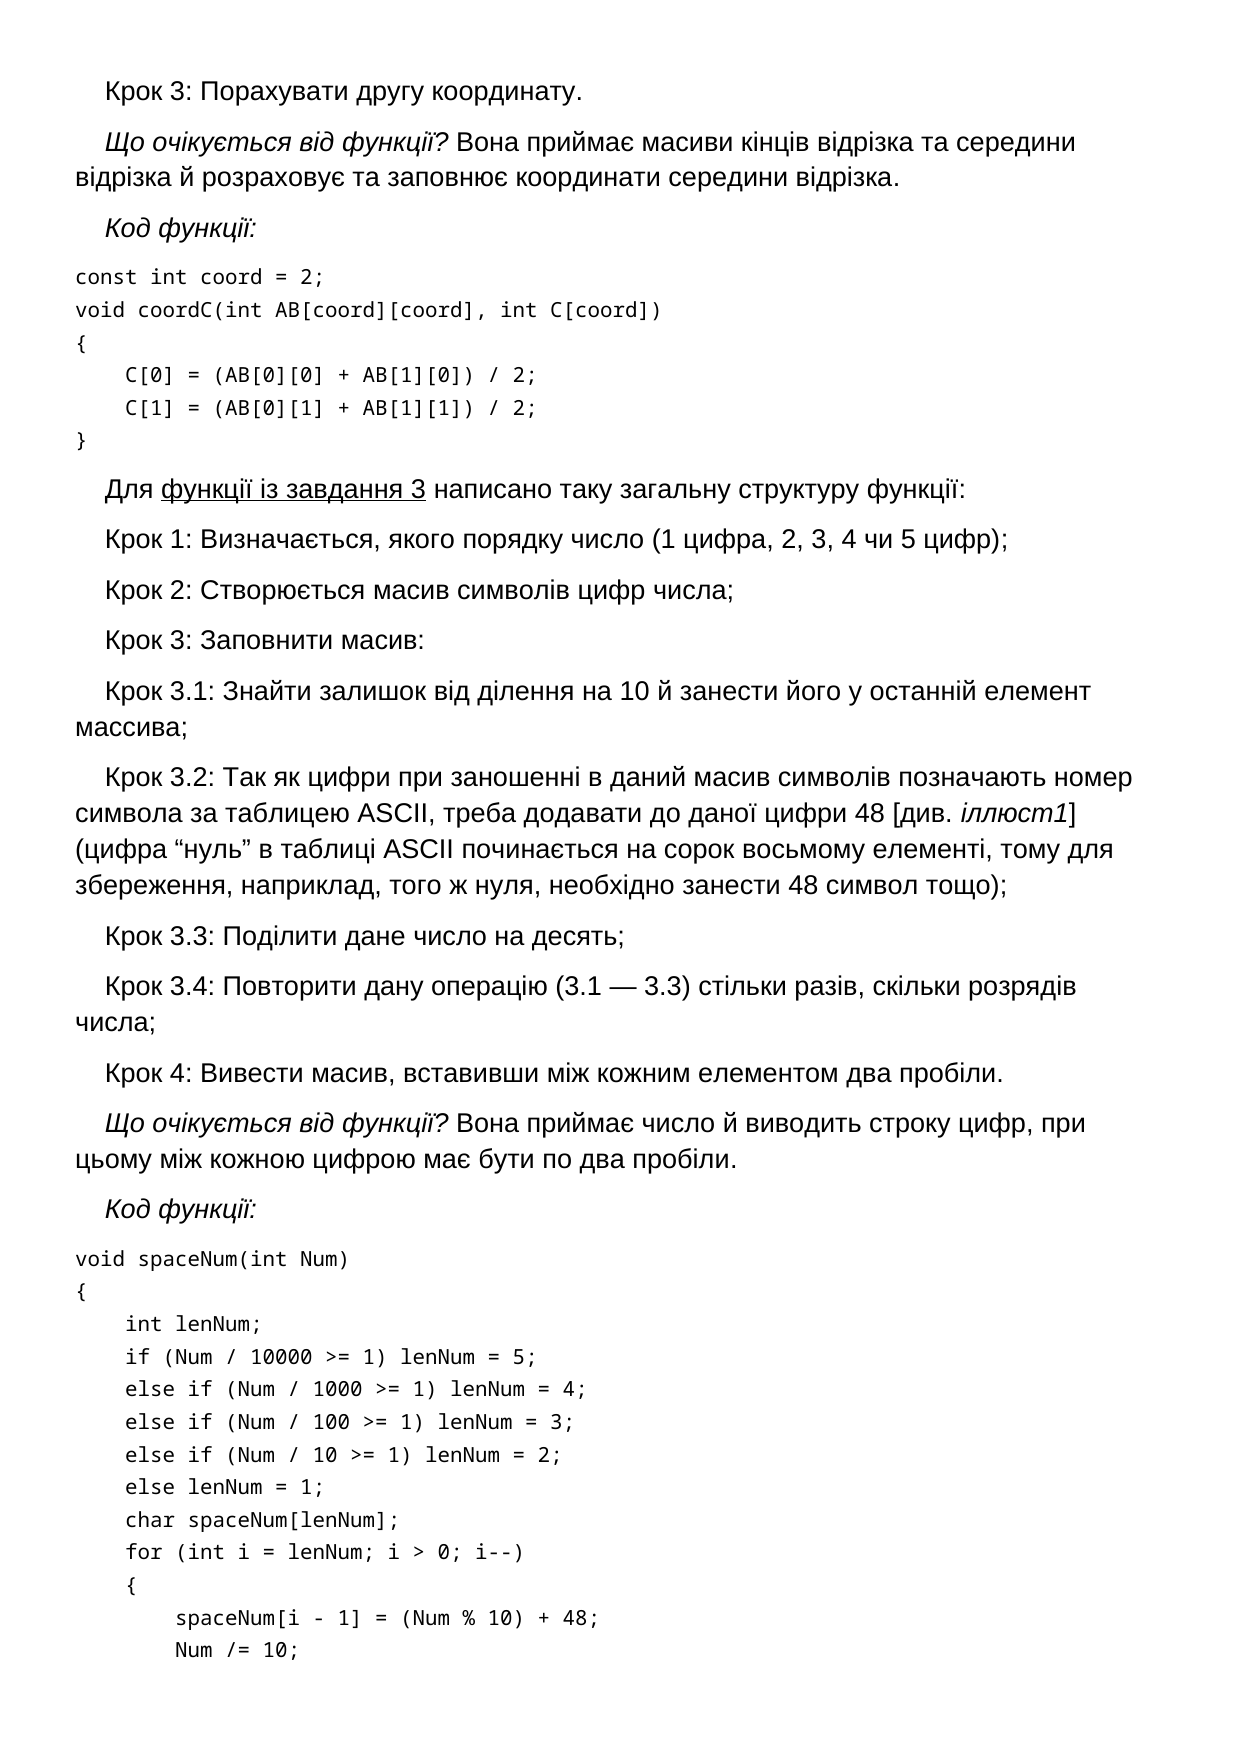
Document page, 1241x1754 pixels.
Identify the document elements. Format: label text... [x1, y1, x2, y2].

text Код функції: [75, 212, 1165, 243]
text const int coord = 2; void coordC(int AB[coord][coord], int C[coord]) { C[0] = (AB[0][0] + AB[1][0]) / 2; C[1] = (AB[0][1] + AB[1][1]) / 2; } [75, 262, 1165, 454]
text Крок 3: Порахувати другу координату. [75, 75, 1165, 106]
text Що очікується від функції? Вона приймає число й виводить строку цифр, при цьому між кожною цифрою має бути по два пробіли. [75, 1107, 1165, 1174]
text Крок 3: Заповнити масив: [75, 624, 1165, 656]
text Код функції: [75, 1193, 1165, 1225]
text Крок 3.2: Так як цифри при заношенні в даний масив символів позначають номер символа за таблицею ASCII, треба додавати до даної цифри 48 [див. іллюст1] (цифра “нуль” в таблиці ASCII починається на сорок восьмому елементі, тому для збереження, наприклад, того ж нуля, необхідно занести 48 символ тощо); [75, 761, 1165, 900]
text Крок 3.3: Поділити дане число на десять; [75, 919, 1165, 951]
text Крок 1: Визначається, якого порядку число (1 цифра, 2, 3, 4 чи 5 цифр); [75, 523, 1165, 554]
text Крок 3.4: Повторити дану операцію (3.1 — 3.3) стільки разів, скільки розрядів числа; [75, 970, 1165, 1037]
text Крок 3.1: Знайти залишок від ділення на 10 й занести його у останній елемент массива; [75, 675, 1165, 742]
text Що очікується від функції? Вона приймає масиви кінців відрізка та середини відрізка й розраховує та заповнює координати середини відрізка. [75, 126, 1165, 193]
text Для функції із завдання 3 написано таку загальну структуру функції: [75, 473, 1165, 504]
text Крок 4: Вивести масив, вставивши між кожним елементом два пробіли. [75, 1057, 1165, 1088]
text void spaceNum(int Num) { int lenNum; if (Num / 10000 >= 1) lenNum = 5; else if (Num / 1000 >= 1) lenNum = 4; else if (Num / 100 >= 1) lenNum = 3; else if (Num / 10 >= 1) lenNum = 2; else lenNum = 1; char spaceNum[lenNum]; for (int i = lenNum; i > 0; i--) { spaceNum[i - 1] = (Num % 10) + 48; Num /= 10; [75, 1244, 1165, 1664]
text Крок 2: Створюється масив символів цифр числа; [75, 574, 1165, 605]
